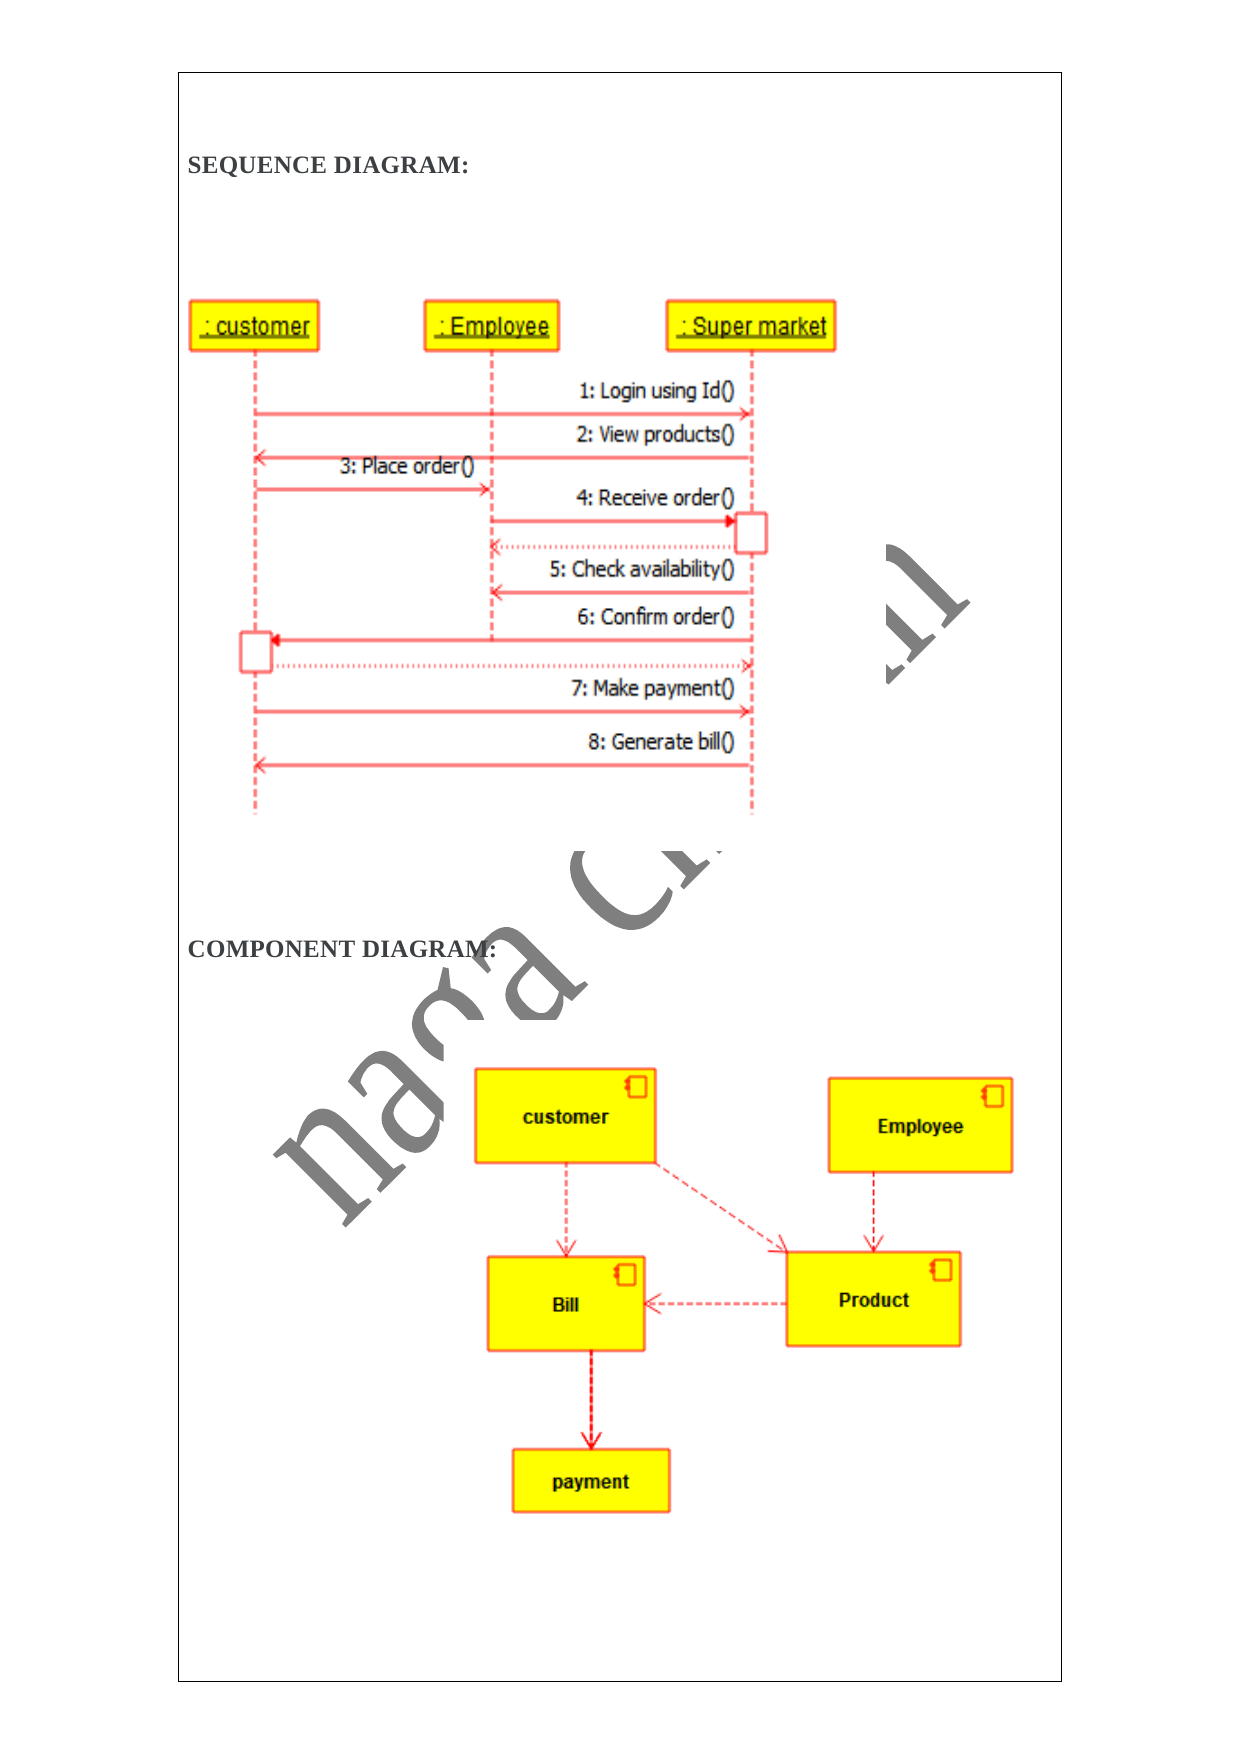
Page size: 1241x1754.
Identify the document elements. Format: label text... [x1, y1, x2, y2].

picture [443, 1020, 1053, 1589]
text [187, 991, 1053, 1589]
text SEQUENCE DIAGRAM: [187, 150, 1053, 179]
picture [187, 236, 886, 851]
text COMPONENT DIAGRAM: [187, 934, 1053, 962]
